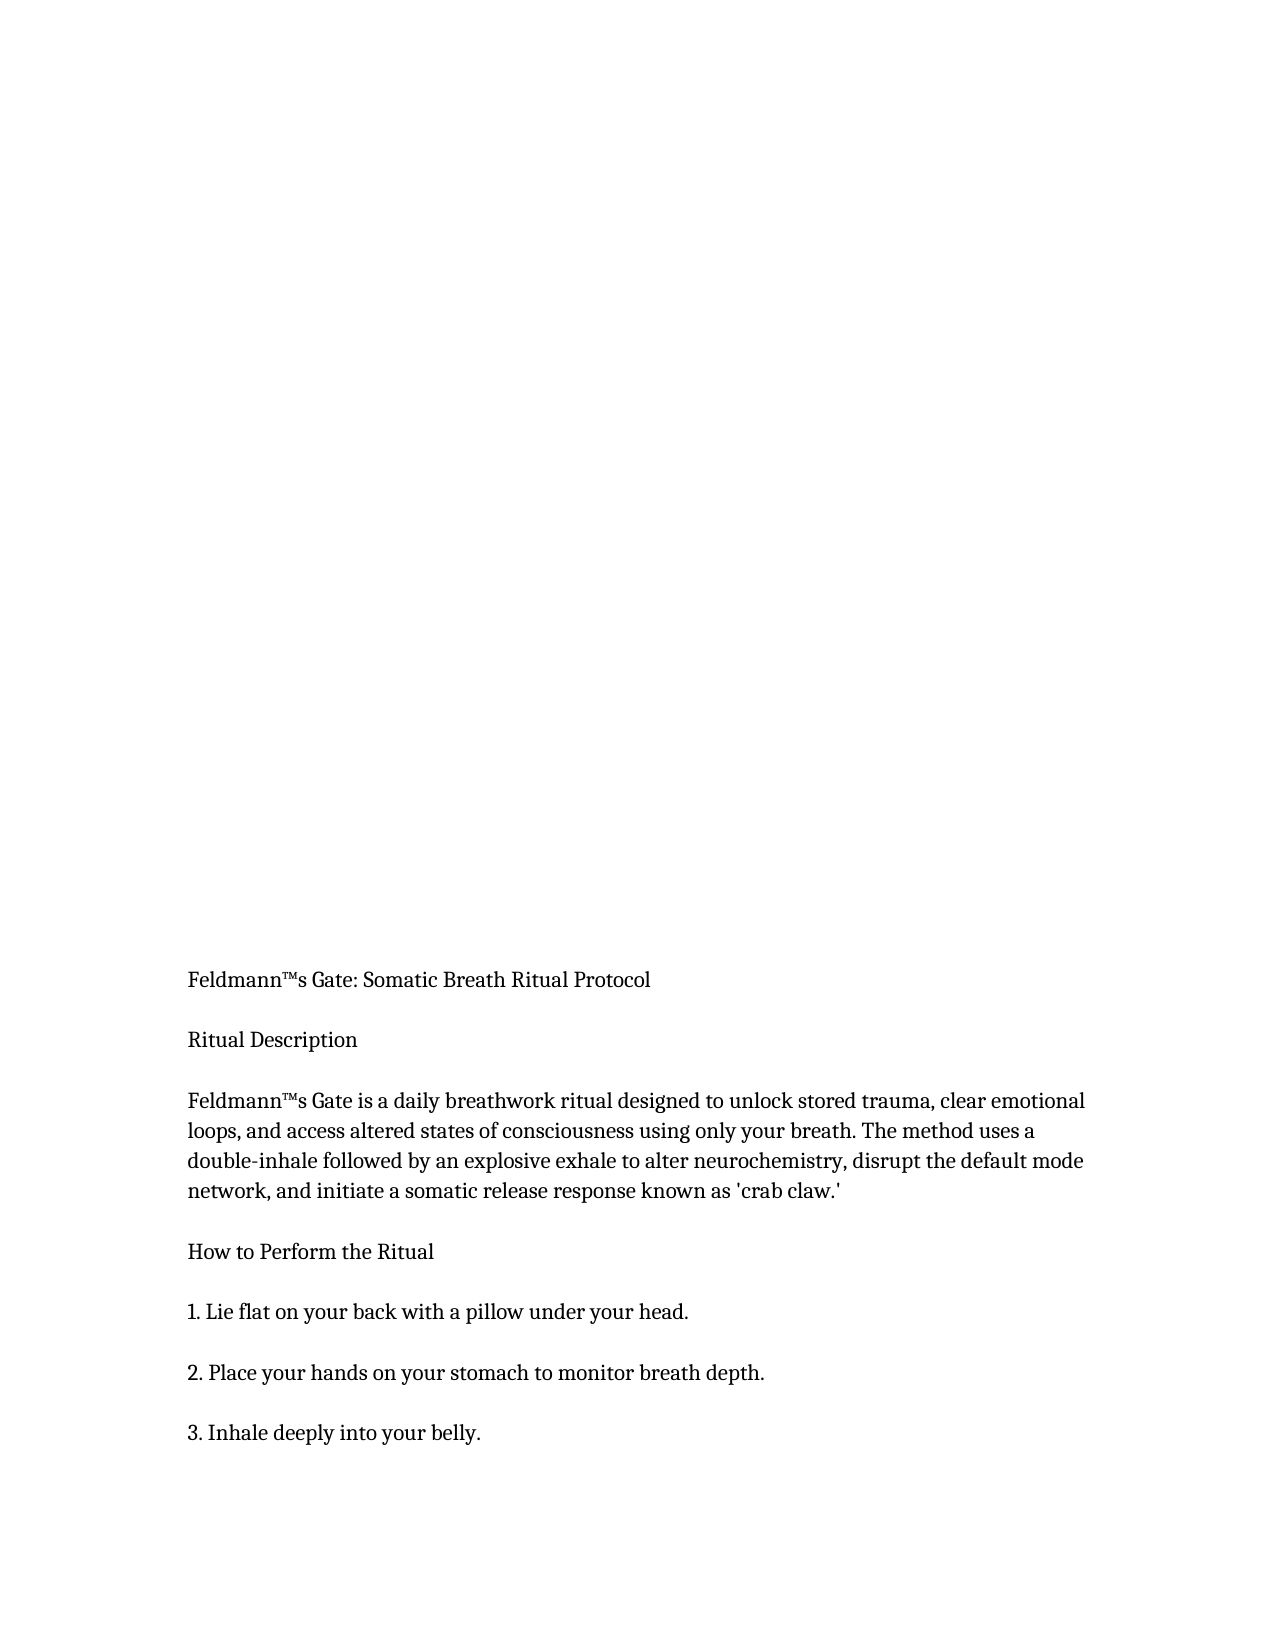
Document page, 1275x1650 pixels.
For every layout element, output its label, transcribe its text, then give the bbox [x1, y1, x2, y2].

text Feldmann™s Gate: Somatic Breath Ritual Protocol Ritual Description Feldmann™s Gate is a daily breathwork ritual designed to unlock stored trauma, clear emotional loops, and access altered states of consciousness using only your breath. The method uses a double-inhale followed by an explosive exhale to alter neurochemistry, disrupt the default mode network, and initiate a somatic release response known as 'crab claw.' How to Perform the Ritual 1. Lie flat on your back with a pillow under your head. 2. Place your hands on your stomach to monitor breath depth. 3. Inhale deeply into your belly. [187, 967, 1087, 1476]
